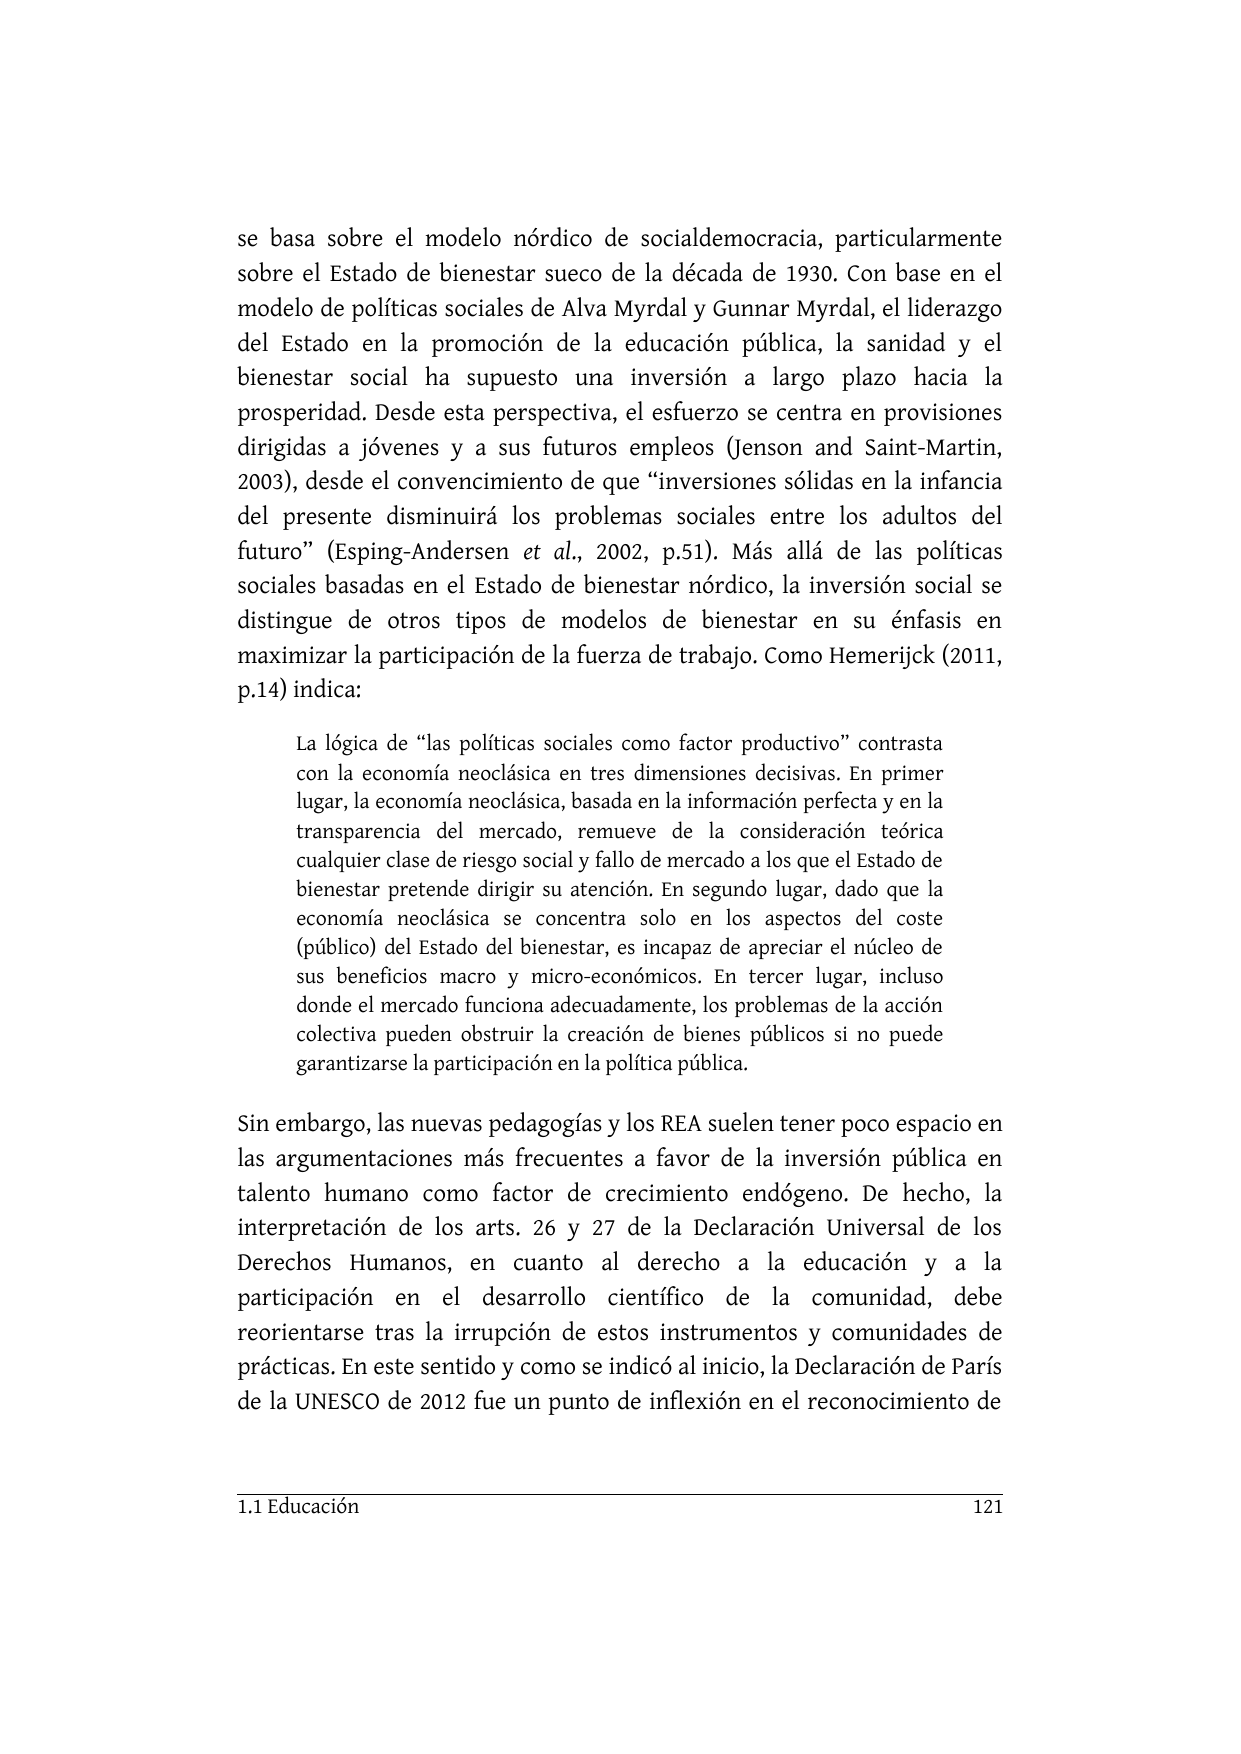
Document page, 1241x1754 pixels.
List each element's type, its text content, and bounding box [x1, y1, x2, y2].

text se basa sobre el modelo nórdico de socialdemocracia, particularmente sobre el Estado de bienestar sueco de la década de 1930. Con base en el modelo de políticas sociales de Alva Myrdal y Gunnar Myrdal, el liderazgo del Estado en la promoción de la educación pública, la sanidad y el bienestar social ha supuesto una inversión a largo plazo hacia la prosperidad. Desde esta perspectiva, el esfuerzo se centra en provisiones dirigidas a jóvenes y a sus futuros empleos (Jenson and Saint-Martin, 2003), desde el convencimiento de que “inversiones sólidas en la infancia del presente disminuirá los problemas sociales entre los adultos del futuro” (Esping-Andersen et al., 2002, p.51). Más allá de las políticas sociales basadas en el Estado de bienestar nórdico, la inversión social se distingue de otros tipos de modelos de bienestar en su énfasis en maximizar la participación de la fuerza de trabajo. Como Hemerijck (2011, p.14) indica: [237, 225, 1003, 705]
text Sin embargo, las nuevas pedagogías y los REA suelen tener poco espacio en las argumentaciones más frecuentes a favor de la inversión pública en talento humano como factor de crecimiento endógeno. De hecho, la interpretación de los arts. 26 y 27 de la Declaración Universal de los Derechos Humanos, en cuanto al derecho a la educación y a la participación en el desarrollo científico de la comunidad, debe reorientarse tras la irrupción de estos instrumentos y comunidades de prácticas. En este sentido y como se indicó al inicio, la Declaración de París de la UNESCO de 2012 fue un punto de inflexión en el reconocimiento de [237, 1110, 1003, 1416]
text La lógica de “las políticas sociales como factor productivo” contrasta con la economía neoclásica en tres dimensiones decisivas. En primer lugar, la economía neoclásica, basada en la información perfecta y en la transparencia del mercado, remueve de la consideración teórica cualquier clase de riesgo social y fallo de mercado a los que el Estado de bienestar pretende dirigir su atención. En segundo lugar, dado que la economía neoclásica se concentra solo en los aspectos del coste (público) del Estado del bienestar, es incapaz de apreciar el núcleo de sus beneficios macro y micro-económicos. En tercer lugar, incluso donde el mercado funciona adecuadamente, los problemas de la acción colectiva pueden obstruir la creación de bienes públicos si no puede garantizarse la participación en la política pública. [296, 732, 944, 1077]
